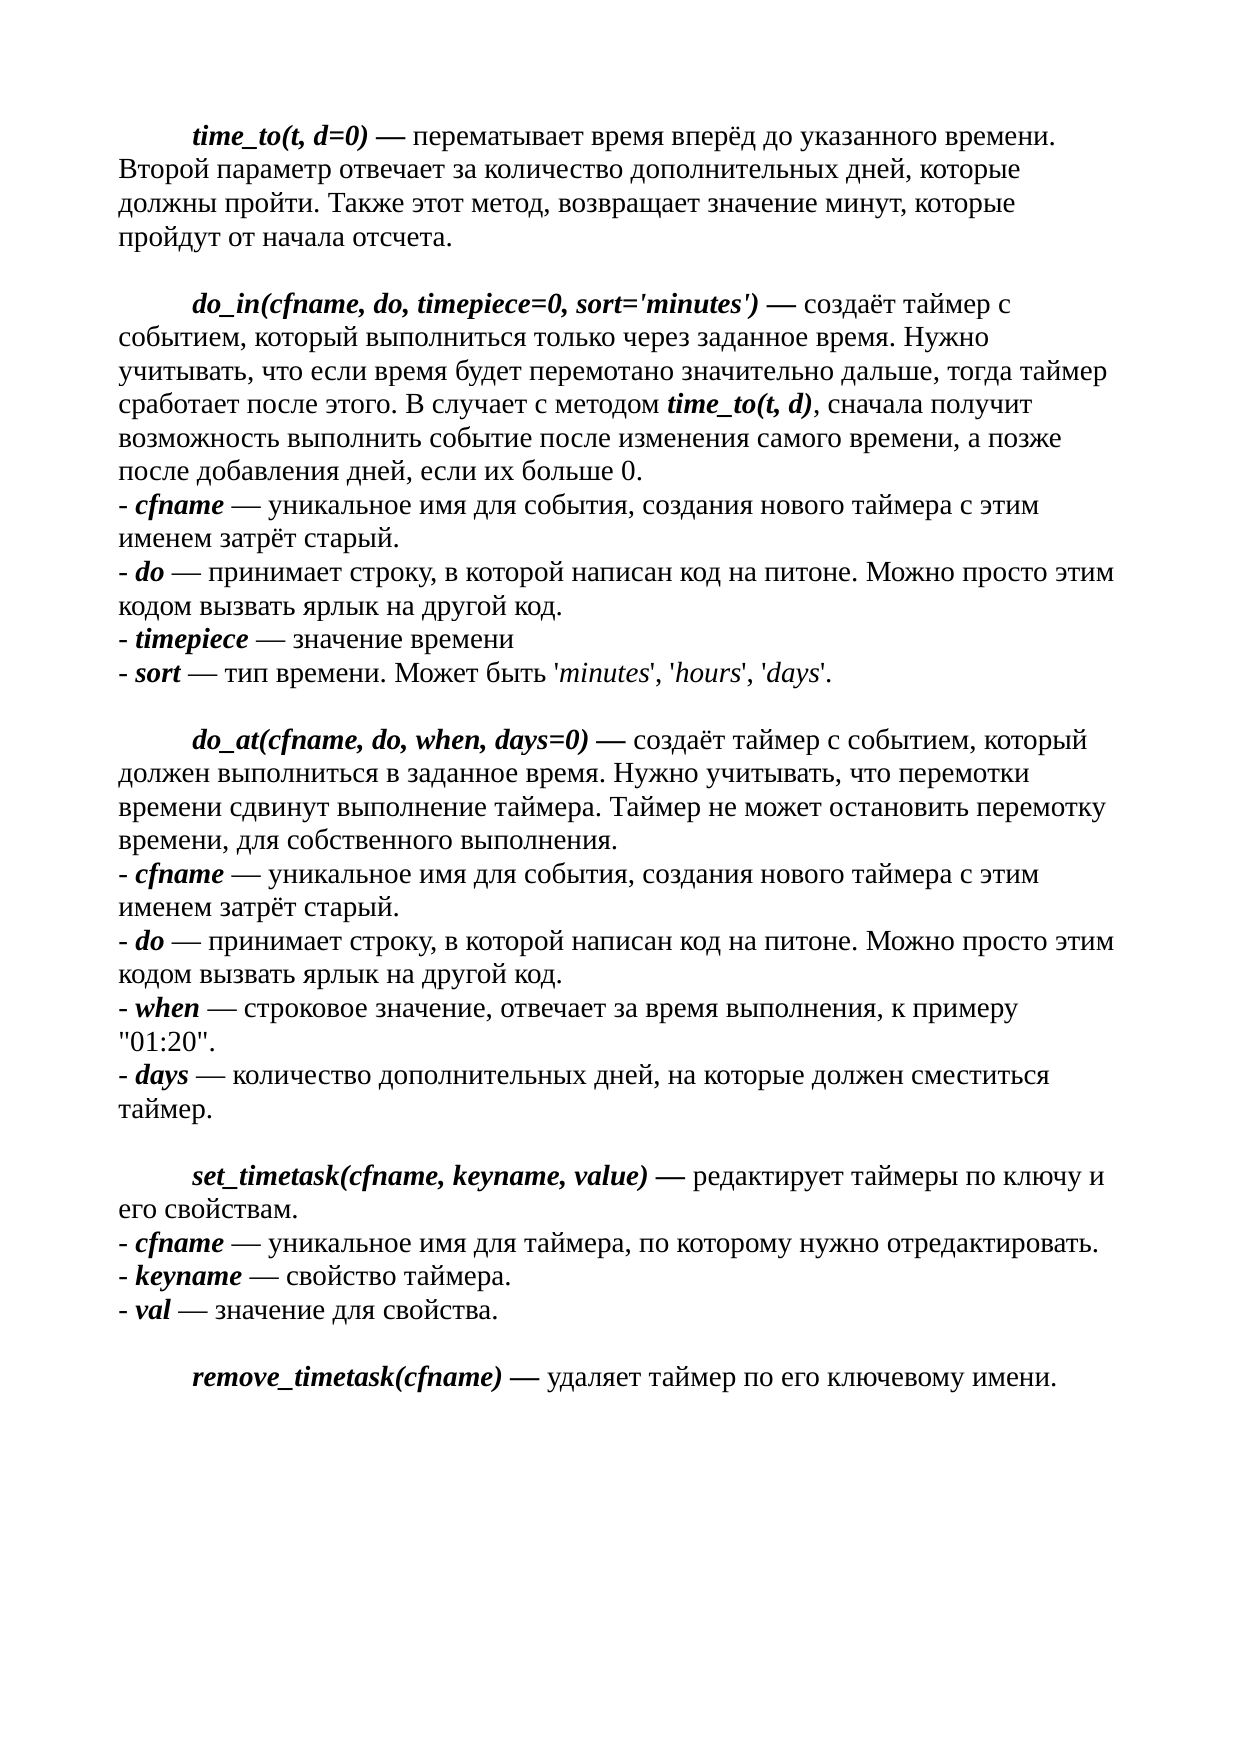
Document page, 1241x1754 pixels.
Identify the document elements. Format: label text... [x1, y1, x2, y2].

text - sort — тип времени. Может быть 'minutes', 'hours', 'days'. [118, 655, 1122, 688]
text - timepiece — значение времени [118, 621, 1122, 655]
text - when — строковое значение, отвечает за время выполнения, к примеру "01:20". [118, 990, 1122, 1057]
text set_timetask(cfname, keyname, value) — редактирует таймеры по ключу и его свойствам. [118, 1158, 1122, 1225]
text - days — количество дополнительных дней, на которые должен сместиться таймер. [118, 1057, 1122, 1124]
text - cfname — уникальное имя для события, создания нового таймера с этим именем затрёт старый. [118, 487, 1122, 554]
text - keyname — свойство таймера. [118, 1258, 1122, 1292]
text - do — принимает строку, в которой написан код на питоне. Можно просто этим кодом вызвать ярлык на другой код. [118, 923, 1122, 990]
text - val — значение для свойства. [118, 1292, 1122, 1326]
text - cfname — уникальное имя для таймера, по которому нужно отредактировать. [118, 1225, 1122, 1258]
text remove_timetask(cfname) — удаляет таймер по его ключевому имени. [118, 1359, 1122, 1393]
text do_in(cfname, do, timepiece=0, sort='minutes') — создаёт таймер с событием, который выполниться только через заданное время. Нужно учитывать, что если время будет перемотано значительно дальше, тогда таймер сработает после этого. В случает с методом time_to(t, d), сначала получит возможность выполнить событие после изменения самого времени, а позже после добавления дней, если их больше 0. [118, 286, 1122, 487]
text time_to(t, d=0) — перематывает время вперёд до указанного времени. Второй параметр отвечает за количество дополнительных дней, которые должны пройти. Также этот метод, возвращает значение минут, которые пройдут от начала отсчета. [118, 118, 1122, 252]
text - cfname — уникальное имя для события, создания нового таймера с этим именем затрёт старый. [118, 856, 1122, 923]
text - do — принимает строку, в которой написан код на питоне. Можно просто этим кодом вызвать ярлык на другой код. [118, 554, 1122, 621]
text do_at(cfname, do, when, days=0) — создаёт таймер с событием, который должен выполниться в заданное время. Нужно учитывать, что перемотки времени сдвинут выполнение таймера. Таймер не может остановить перемотку времени, для собственного выполнения. [118, 722, 1122, 856]
